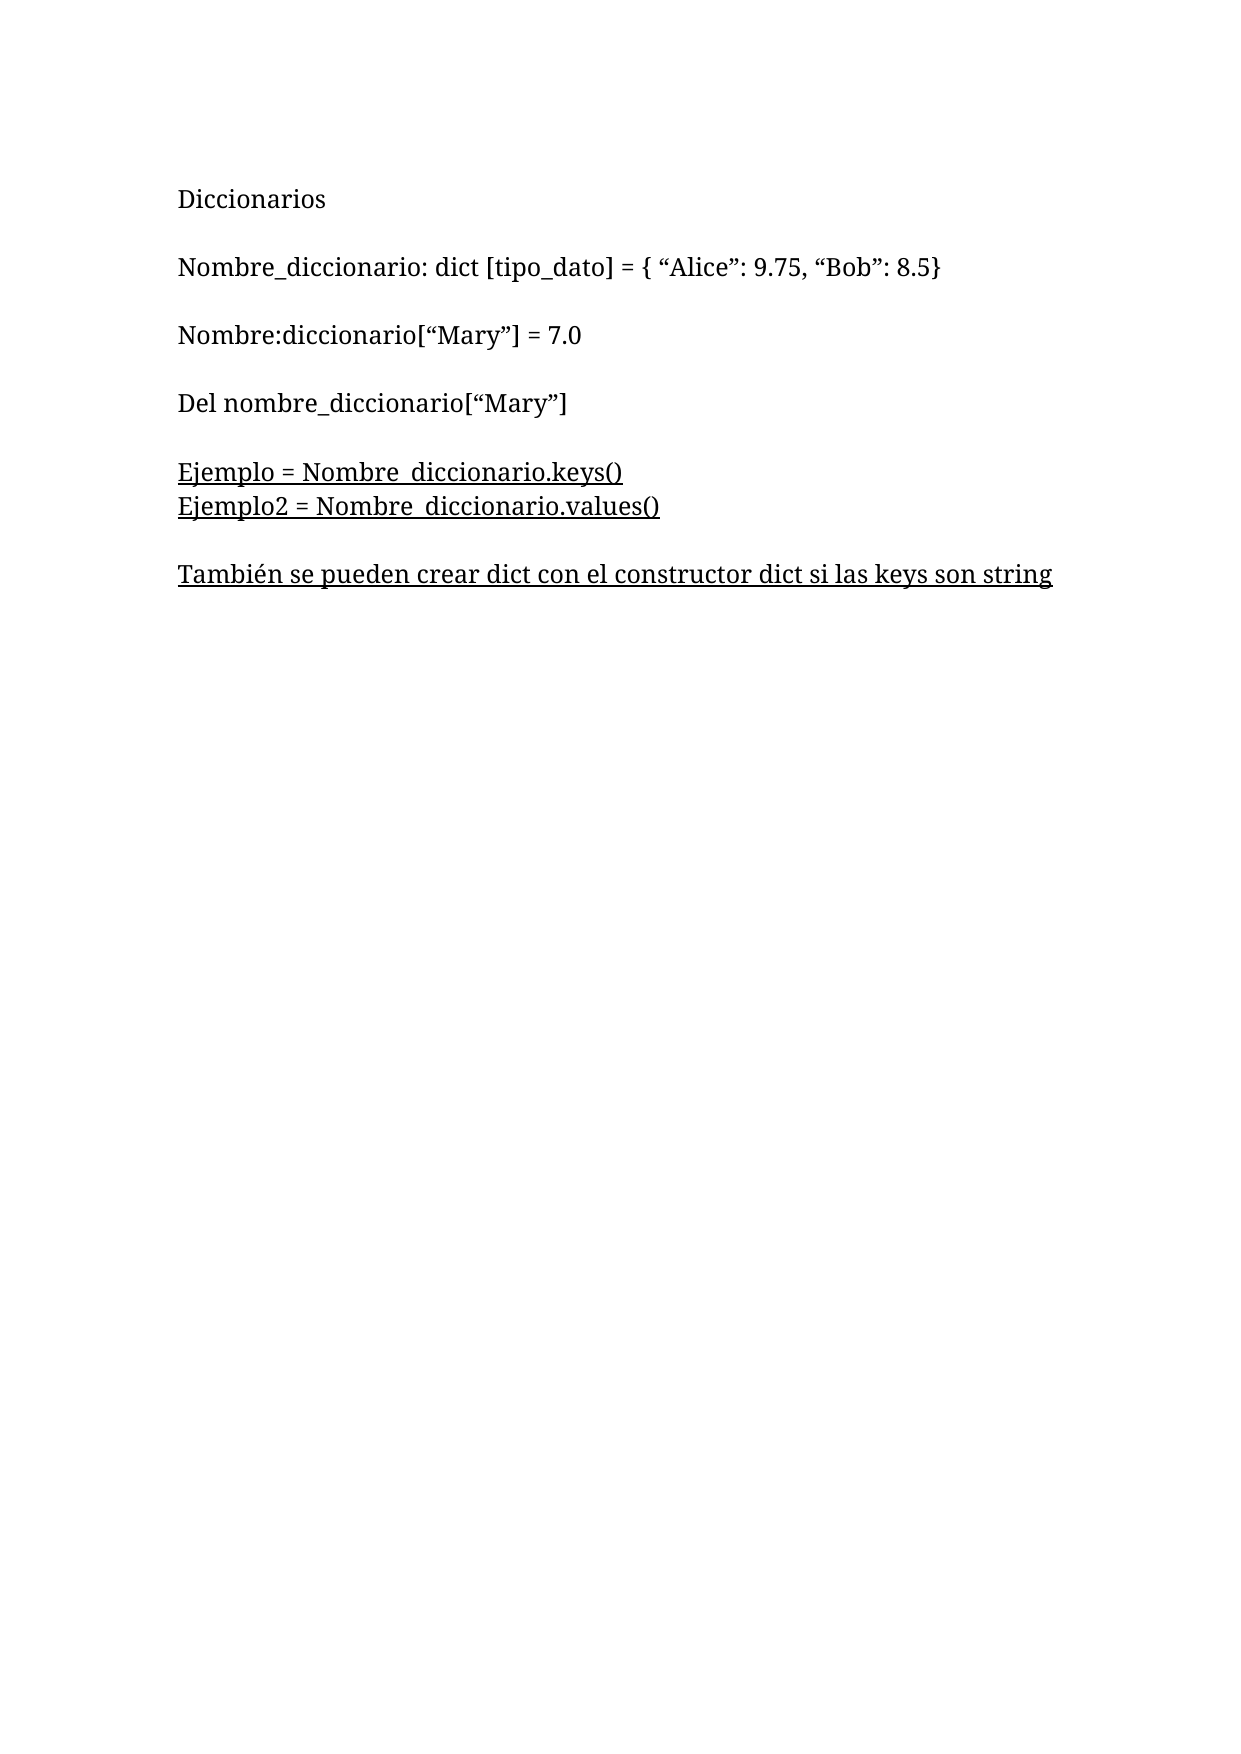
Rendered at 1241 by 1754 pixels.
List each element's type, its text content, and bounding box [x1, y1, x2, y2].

text Del nombre_diccionario[“Mary”] [177, 386, 1063, 420]
text Nombre:diccionario[“Mary”] = 7.0 [177, 318, 1063, 352]
text Ejemplo = Nombre_diccionario.keys() [177, 454, 1063, 488]
text Diccionarios [177, 182, 1063, 216]
text También se pueden crear dict con el constructor dict si las keys son string [177, 556, 1063, 590]
text Ejemplo2 = Nombre_diccionario.values() [177, 488, 1063, 522]
text Nombre_diccionario: dict [tipo_dato] = { “Alice”: 9.75, “Bob”: 8.5} [177, 250, 1063, 284]
